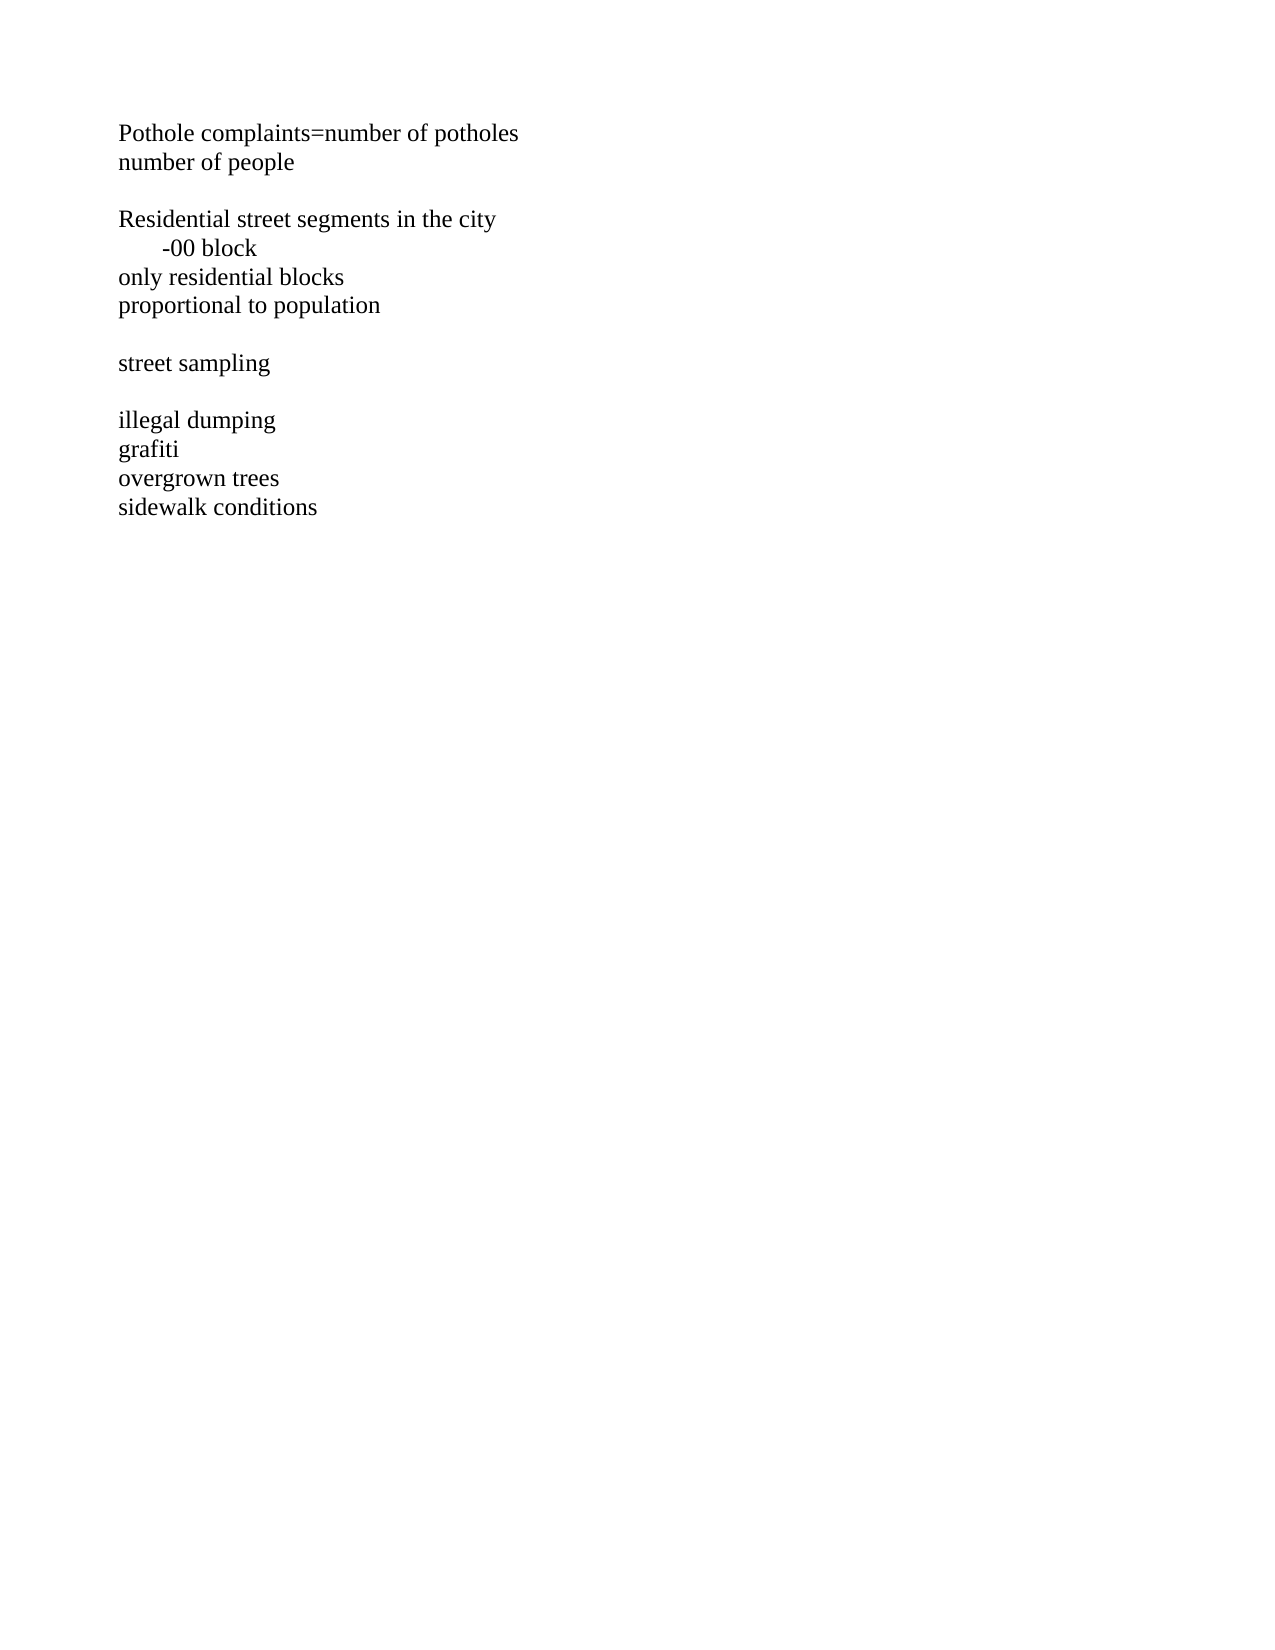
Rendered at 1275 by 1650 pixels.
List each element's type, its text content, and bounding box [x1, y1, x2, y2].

text illegal dumping [118, 406, 1157, 434]
text sidewalk conditions [118, 492, 1157, 521]
text -00 block [118, 233, 1157, 262]
text proportional to population [118, 291, 1157, 319]
text Pothole complaints=number of potholes [118, 118, 1157, 147]
text grafiti [118, 434, 1157, 463]
text overgrown trees [118, 463, 1157, 492]
text number of people [118, 147, 1157, 176]
text only residential blocks [118, 262, 1157, 291]
text street sampling [118, 348, 1157, 377]
text Residential street segments in the city [118, 204, 1157, 233]
